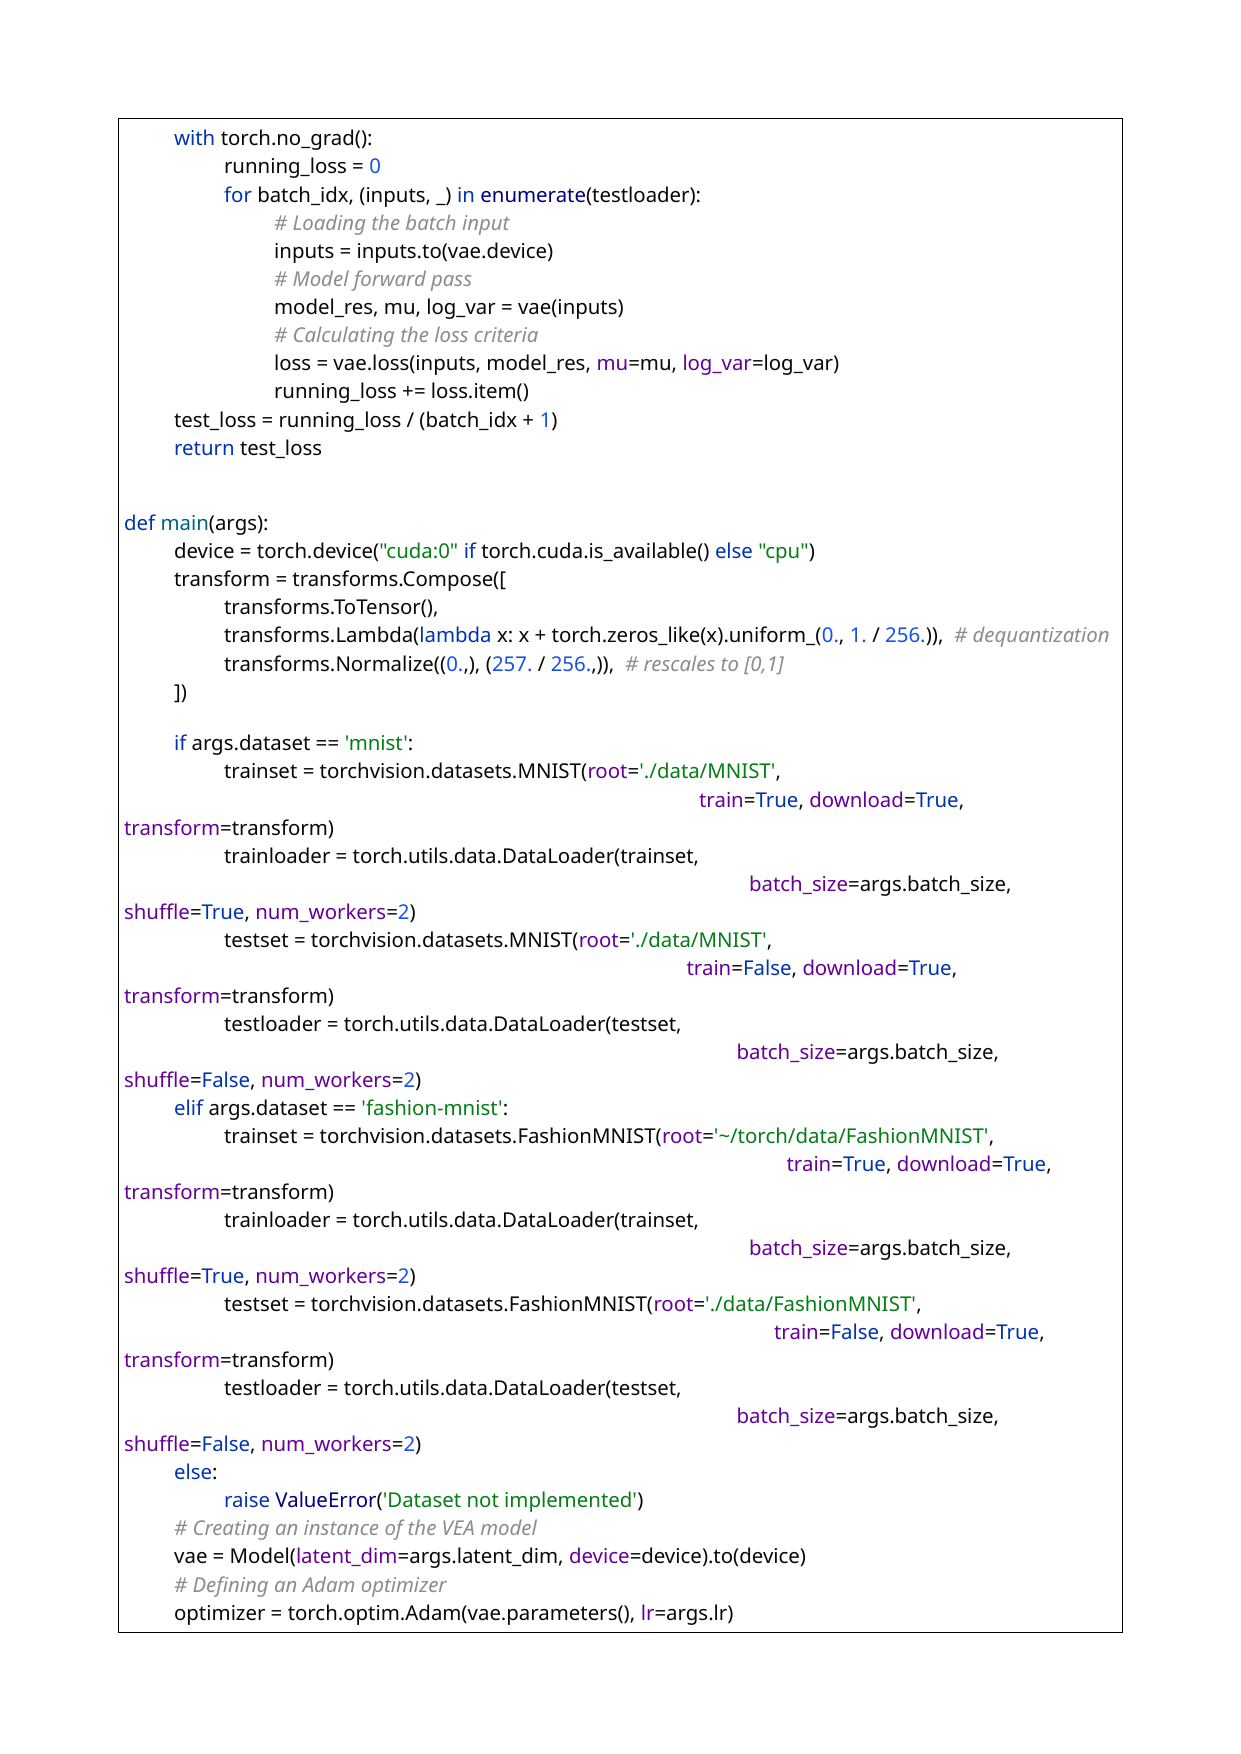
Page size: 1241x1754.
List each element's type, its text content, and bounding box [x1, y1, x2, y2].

table_header with torch.no_grad(): running_loss = 0 for batch_idx, (inputs, _) in enumerate(testloader): # Loading the batch input inputs = inputs.to(vae.device) # Model forward pass model_res, mu, log_var = vae(inputs) # Calculating the loss criteria loss = vae.loss(inputs, model_res, mu=mu, log_var=log_var) running_loss += loss.item() test_loss = running_loss / (batch_idx + 1) return test_loss def main(args): device = torch.device("cuda:0" if torch.cuda.is_available() else "cpu") transform = transforms.Compose([ transforms.ToTensor(), transforms.Lambda(lambda x: x + torch.zeros_like(x).uniform_(0., 1. / 256.)), # dequantization transforms.Normalize((0.,), (257. / 256.,)), # rescales to [0,1] ]) if args.dataset == 'mnist': trainset = torchvision.datasets.MNIST(root='./data/MNIST', train=True, download=True, transform=transform) trainloader = torch.utils.data.DataLoader(trainset, batch_size=args.batch_size, shuffle=True, num_workers=2) testset = torchvision.datasets.MNIST(root='./data/MNIST', train=False, download=True, transform=transform) testloader = torch.utils.data.DataLoader(testset, batch_size=args.batch_size, shuffle=False, num_workers=2) elif args.dataset == 'fashion-mnist': trainset = torchvision.datasets.FashionMNIST(root='~/torch/data/FashionMNIST', train=True, download=True, transform=transform) trainloader = torch.utils.data.DataLoader(trainset, batch_size=args.batch_size, shuffle=True, num_workers=2) testset = torchvision.datasets.FashionMNIST(root='./data/FashionMNIST', train=False, download=True, transform=transform) testloader = torch.utils.data.DataLoader(testset, batch_size=args.batch_size, shuffle=False, num_workers=2) else: raise ValueError('Dataset not implemented') # Creating an instance of the VEA model vae = Model(latent_dim=args.latent_dim, device=device).to(device) # Defining an Adam optimizer optimizer = torch.optim.Adam(vae.parameters(), lr=args.lr) [119, 119, 1122, 1632]
